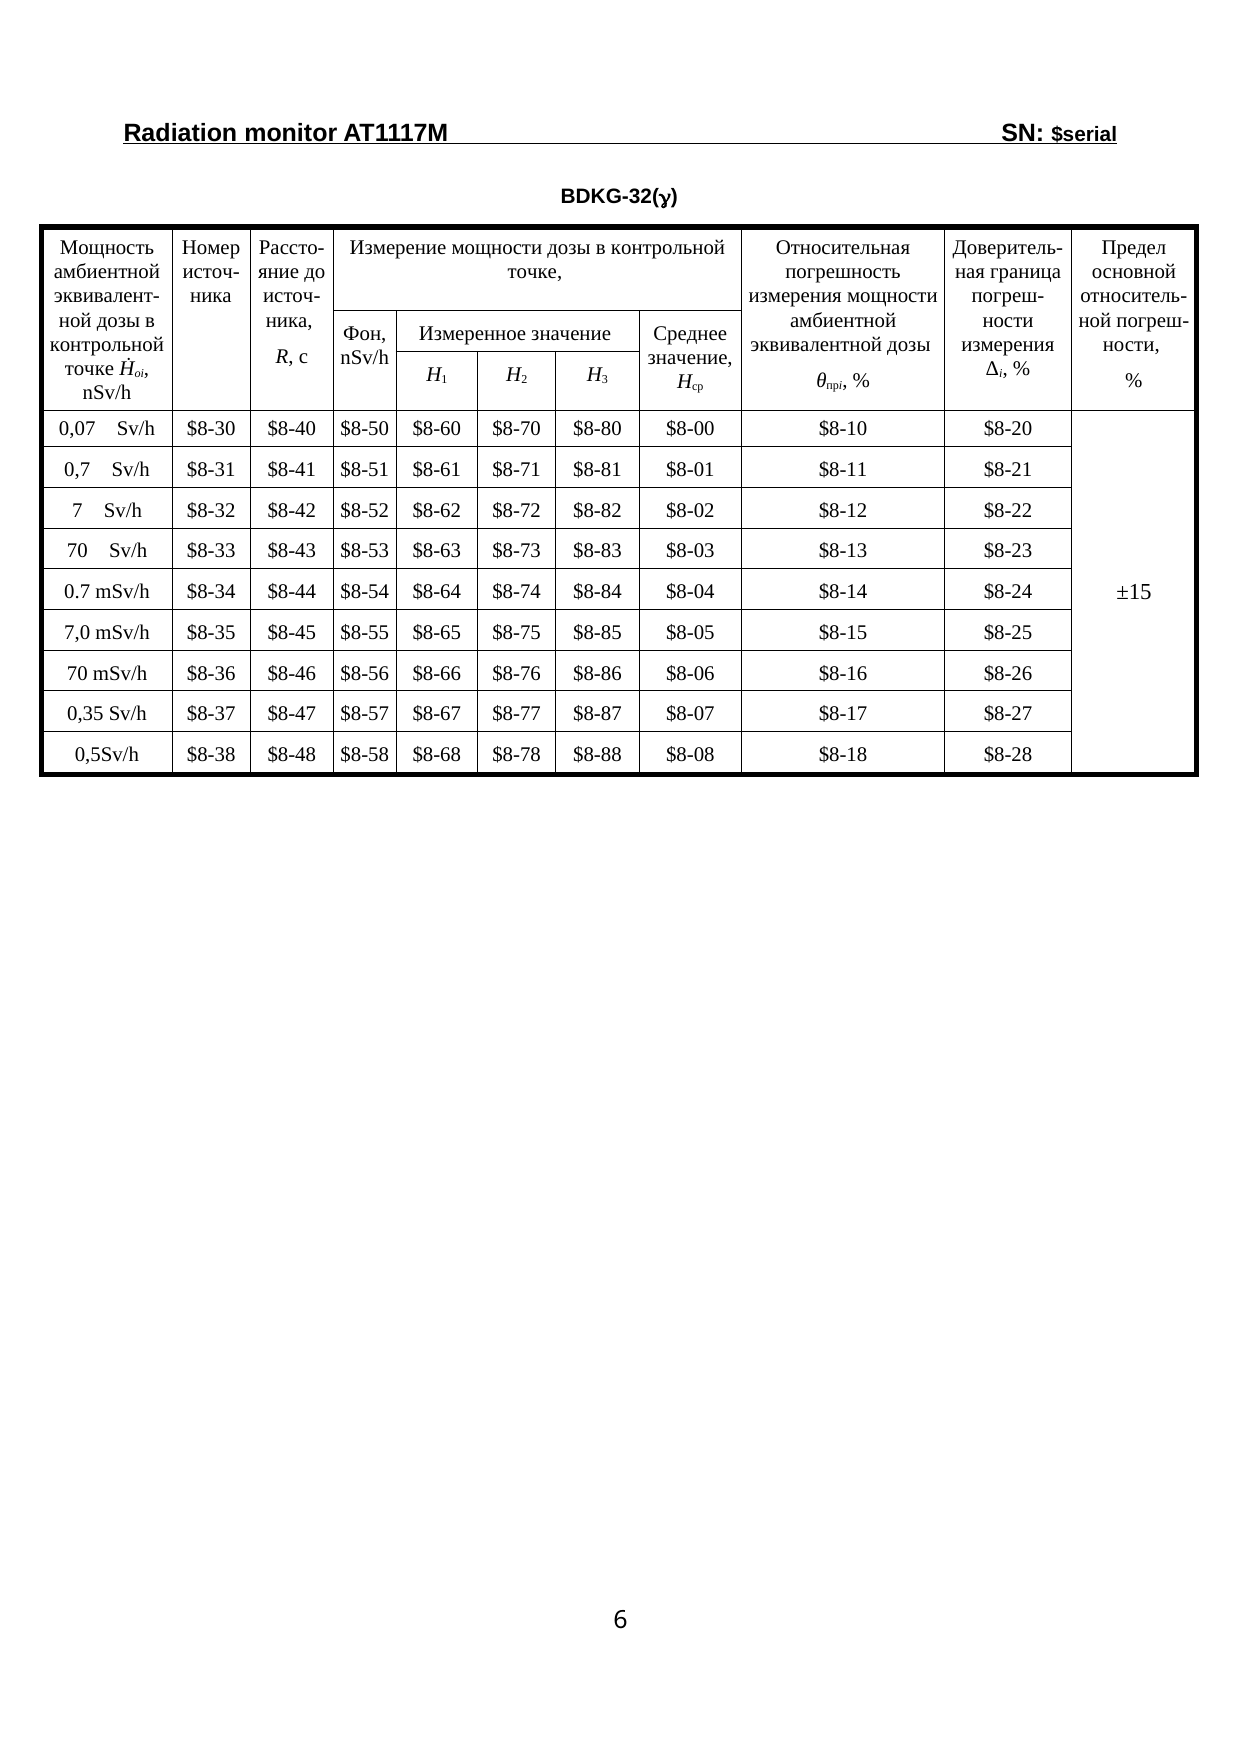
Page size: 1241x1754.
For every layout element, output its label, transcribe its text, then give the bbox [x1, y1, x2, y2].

table_cell $8-55 [334, 610, 396, 650]
table_cell $8-58 [334, 732, 396, 772]
table_cell $8-57 [334, 691, 396, 731]
table_cell $8-84 [556, 569, 639, 609]
table_cell $8-00 [640, 411, 741, 446]
table_cell $8-62 [397, 488, 477, 527]
table_cell $8-23 [945, 529, 1071, 568]
table_cell Предел основной относитель-ной погреш-ности, % [1072, 230, 1194, 410]
table_cell 7,0 mSv/h [44, 610, 172, 650]
table_cell 7 Sv/h [44, 488, 172, 527]
table_cell $8-32 [173, 488, 250, 527]
table_cell $8-22 [945, 488, 1071, 527]
table_cell $8-15 [742, 610, 944, 650]
table_cell $8-65 [397, 610, 477, 650]
table_cell 0,07 Sv/h [44, 411, 172, 446]
table_cell $8-86 [556, 651, 639, 690]
table_cell Относительная погрешность измерения мощности амбиентной эквивалентной дозы θпрi, % [742, 230, 944, 410]
table_cell $8-82 [556, 488, 639, 527]
table_cell $8-44 [251, 569, 333, 609]
table_cell $8-06 [640, 651, 741, 690]
table_cell $8-88 [556, 732, 639, 772]
table_cell $8-48 [251, 732, 333, 772]
table_cell $8-27 [945, 691, 1071, 731]
table_cell $8-35 [173, 610, 250, 650]
table_cell 70 mSv/h [44, 651, 172, 690]
table_cell H1 [397, 352, 477, 410]
table_cell Среднее значение, Hср [640, 311, 741, 410]
table_cell $8-74 [478, 569, 555, 609]
table_cell $8-66 [397, 651, 477, 690]
table_cell $8-63 [397, 529, 477, 568]
table_cell $8-11 [742, 447, 944, 487]
table_cell $8-31 [173, 447, 250, 487]
table_cell 70 Sv/h [44, 529, 172, 568]
table_cell $8-36 [173, 651, 250, 690]
table_cell $8-42 [251, 488, 333, 527]
table_cell $8-81 [556, 447, 639, 487]
table_cell $8-18 [742, 732, 944, 772]
table_cell 0,35 Sv/h [44, 691, 172, 731]
table_cell $8-05 [640, 610, 741, 650]
table_cell $8-53 [334, 529, 396, 568]
table_cell $8-02 [640, 488, 741, 527]
table_cell $8-56 [334, 651, 396, 690]
table_cell $8-33 [173, 529, 250, 568]
table_cell $8-13 [742, 529, 944, 568]
table_cell Измеренное значение [397, 311, 639, 351]
table_cell $8-40 [251, 411, 333, 446]
table_cell $8-73 [478, 529, 555, 568]
table_cell $8-80 [556, 411, 639, 446]
table_cell $8-28 [945, 732, 1071, 772]
table_cell $8-64 [397, 569, 477, 609]
table_cell $8-75 [478, 610, 555, 650]
table_cell $8-25 [945, 610, 1071, 650]
table_cell $8-60 [397, 411, 477, 446]
table_cell $8-71 [478, 447, 555, 487]
table_cell $8-70 [478, 411, 555, 446]
table_cell $8-12 [742, 488, 944, 527]
table_cell $8-08 [640, 732, 741, 772]
table_cell $8-43 [251, 529, 333, 568]
table_cell $8-85 [556, 610, 639, 650]
table_cell $8-17 [742, 691, 944, 731]
table_cell $8-46 [251, 651, 333, 690]
table_cell $8-07 [640, 691, 741, 731]
table_cell $8-03 [640, 529, 741, 568]
table_cell $8-87 [556, 691, 639, 731]
table_cell $8-83 [556, 529, 639, 568]
table_cell $8-24 [945, 569, 1071, 609]
table_cell Фон, nSv/h [334, 311, 396, 410]
table_cell $8-67 [397, 691, 477, 731]
table_cell H2 [478, 352, 555, 410]
table_cell $8-14 [742, 569, 944, 609]
table_cell $8-20 [945, 411, 1071, 446]
table_cell $8-77 [478, 691, 555, 731]
table_cell $8-68 [397, 732, 477, 772]
table_cell $8-04 [640, 569, 741, 609]
table_cell $8-16 [742, 651, 944, 690]
table_cell Номер источ-ника [173, 230, 250, 410]
table_cell $8-61 [397, 447, 477, 487]
table_cell $8-76 [478, 651, 555, 690]
table_cell ±15 [1072, 411, 1194, 772]
table_cell $8-30 [173, 411, 250, 446]
table_cell $8-51 [334, 447, 396, 487]
table_cell $8-41 [251, 447, 333, 487]
table_cell 0,7 Sv/h [44, 447, 172, 487]
table_cell $8-50 [334, 411, 396, 446]
table_cell $8-45 [251, 610, 333, 650]
table_cell Доверитель-ная граница погреш-ности измерения Δi, % [945, 230, 1071, 410]
table_cell Рассто-яние до источ-ника, R, с [251, 230, 333, 410]
table_cell 0,5Sv/h [44, 732, 172, 772]
table_cell $8-01 [640, 447, 741, 487]
table_cell $8-10 [742, 411, 944, 446]
table_cell $8-47 [251, 691, 333, 731]
table_cell $8-52 [334, 488, 396, 527]
table_header BDKG-32(g) [42, 179, 1196, 224]
table_cell H3 [556, 352, 639, 410]
table_cell $8-37 [173, 691, 250, 731]
table_cell $8-34 [173, 569, 250, 609]
table_cell Измерение мощности дозы в контрольной точке, [334, 230, 741, 310]
table_cell $8-54 [334, 569, 396, 609]
table_cell 0.7 mSv/h [44, 569, 172, 609]
table_cell $8-26 [945, 651, 1071, 690]
table_cell $8-38 [173, 732, 250, 772]
table_cell $8-21 [945, 447, 1071, 487]
table_cell $8-78 [478, 732, 555, 772]
table_cell Мощность амбиентной эквивалент-ной дозы в контрольной точке Ḣoi, nSv/h [44, 230, 172, 410]
table_cell $8-72 [478, 488, 555, 527]
